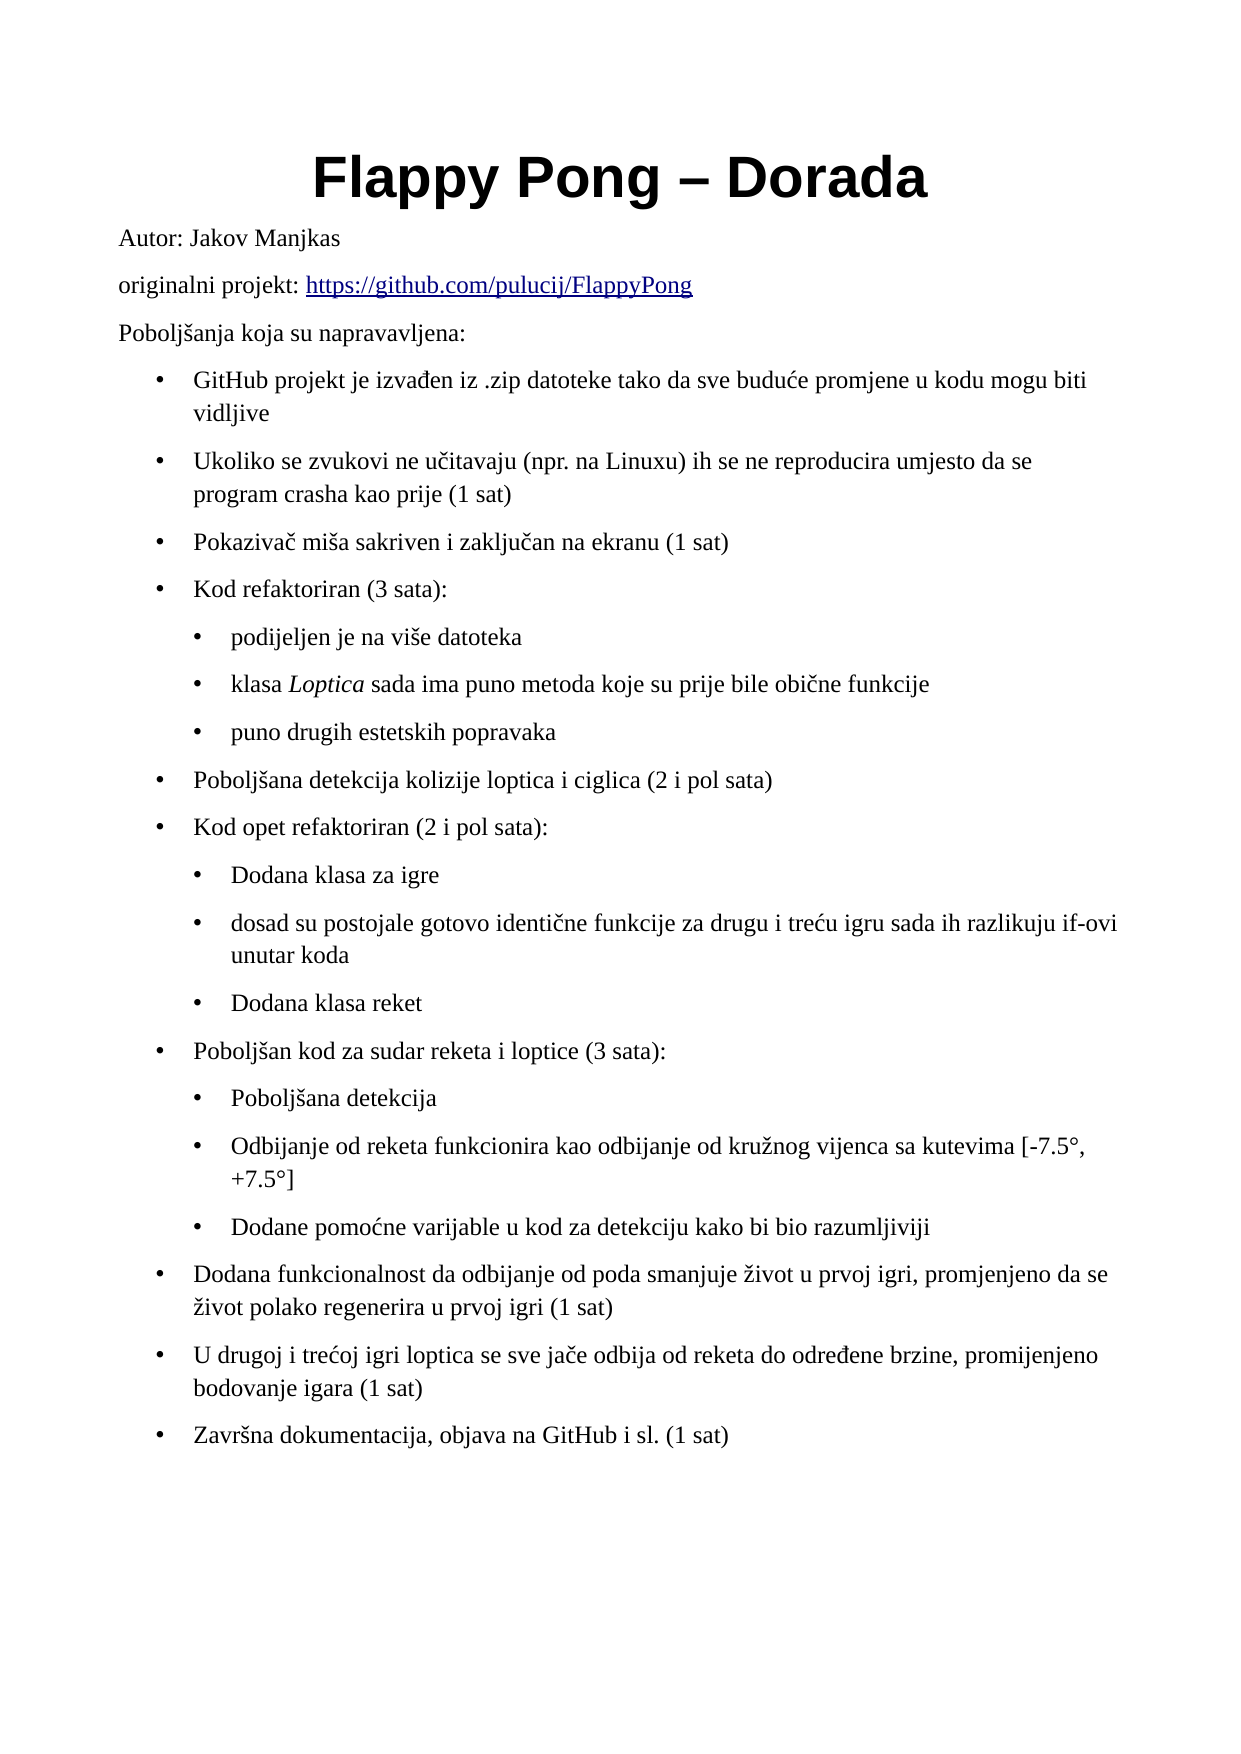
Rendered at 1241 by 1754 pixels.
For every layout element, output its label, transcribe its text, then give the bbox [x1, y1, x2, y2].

list Završna dokumentacija, objava na GitHub i sl. (1 sat) [156, 1421, 1122, 1449]
list klasa Loptica sada ima puno metoda koje su prije bile obične funkcije [193, 669, 1122, 698]
list Pokazivač miša sakriven i zaključan na ekranu (1 sat) [156, 527, 1122, 556]
list U drugoj i trećoj igri loptica se sve jače odbija od reketa do određene brzine, promijenjeno bodovanje igara (1 sat) [156, 1340, 1122, 1402]
list Poboljšana detekcija [193, 1083, 1122, 1112]
list Dodana klasa za igre [193, 860, 1122, 889]
list podijeljen je na više datoteka [193, 622, 1122, 651]
list GitHub projekt je izvađen iz .zip datoteke tako da sve buduće promjene u kodu mogu biti vidljive [156, 366, 1122, 427]
list Odbijanje od reketa funkcionira kao odbijanje od kružnog vijenca sa kutevima [-7.5°,+7.5°] [193, 1131, 1122, 1193]
title Flappy Pong – Dorada [118, 143, 1122, 210]
list Dodana klasa reket [193, 988, 1122, 1017]
list dosad su postojale gotovo identične funkcije za drugu i treću igru sada ih razlikuju if-ovi unutar koda [193, 908, 1122, 969]
list Kod opet refaktoriran (2 i pol sata): [156, 812, 1122, 841]
text Autor: Jakov Manjkas [118, 223, 1122, 251]
list Poboljšana detekcija kolizije loptica i ciglica (2 i pol sata) [156, 765, 1122, 793]
text originalni projekt: https://github.com/pulucij/FlappyPong [118, 270, 1122, 299]
list Dodane pomoćne varijable u kod za detekciju kako bi bio razumljiviji [193, 1212, 1122, 1240]
text Poboljšanja koja su napravavljena: [118, 318, 1122, 347]
list Kod refaktoriran (3 sata): [156, 574, 1122, 603]
list puno drugih estetskih popravaka [193, 717, 1122, 746]
list Ukoliko se zvukovi ne učitavaju (npr. na Linuxu) ih se ne reproducira umjesto da se program crasha kao prije (1 sat) [156, 446, 1122, 508]
list Dodana funkcionalnost da odbijanje od poda smanjuje život u prvoj igri, promjenjeno da se život polako regenerira u prvoj igri (1 sat) [156, 1259, 1122, 1321]
list Poboljšan kod za sudar reketa i loptice (3 sata): [156, 1036, 1122, 1064]
